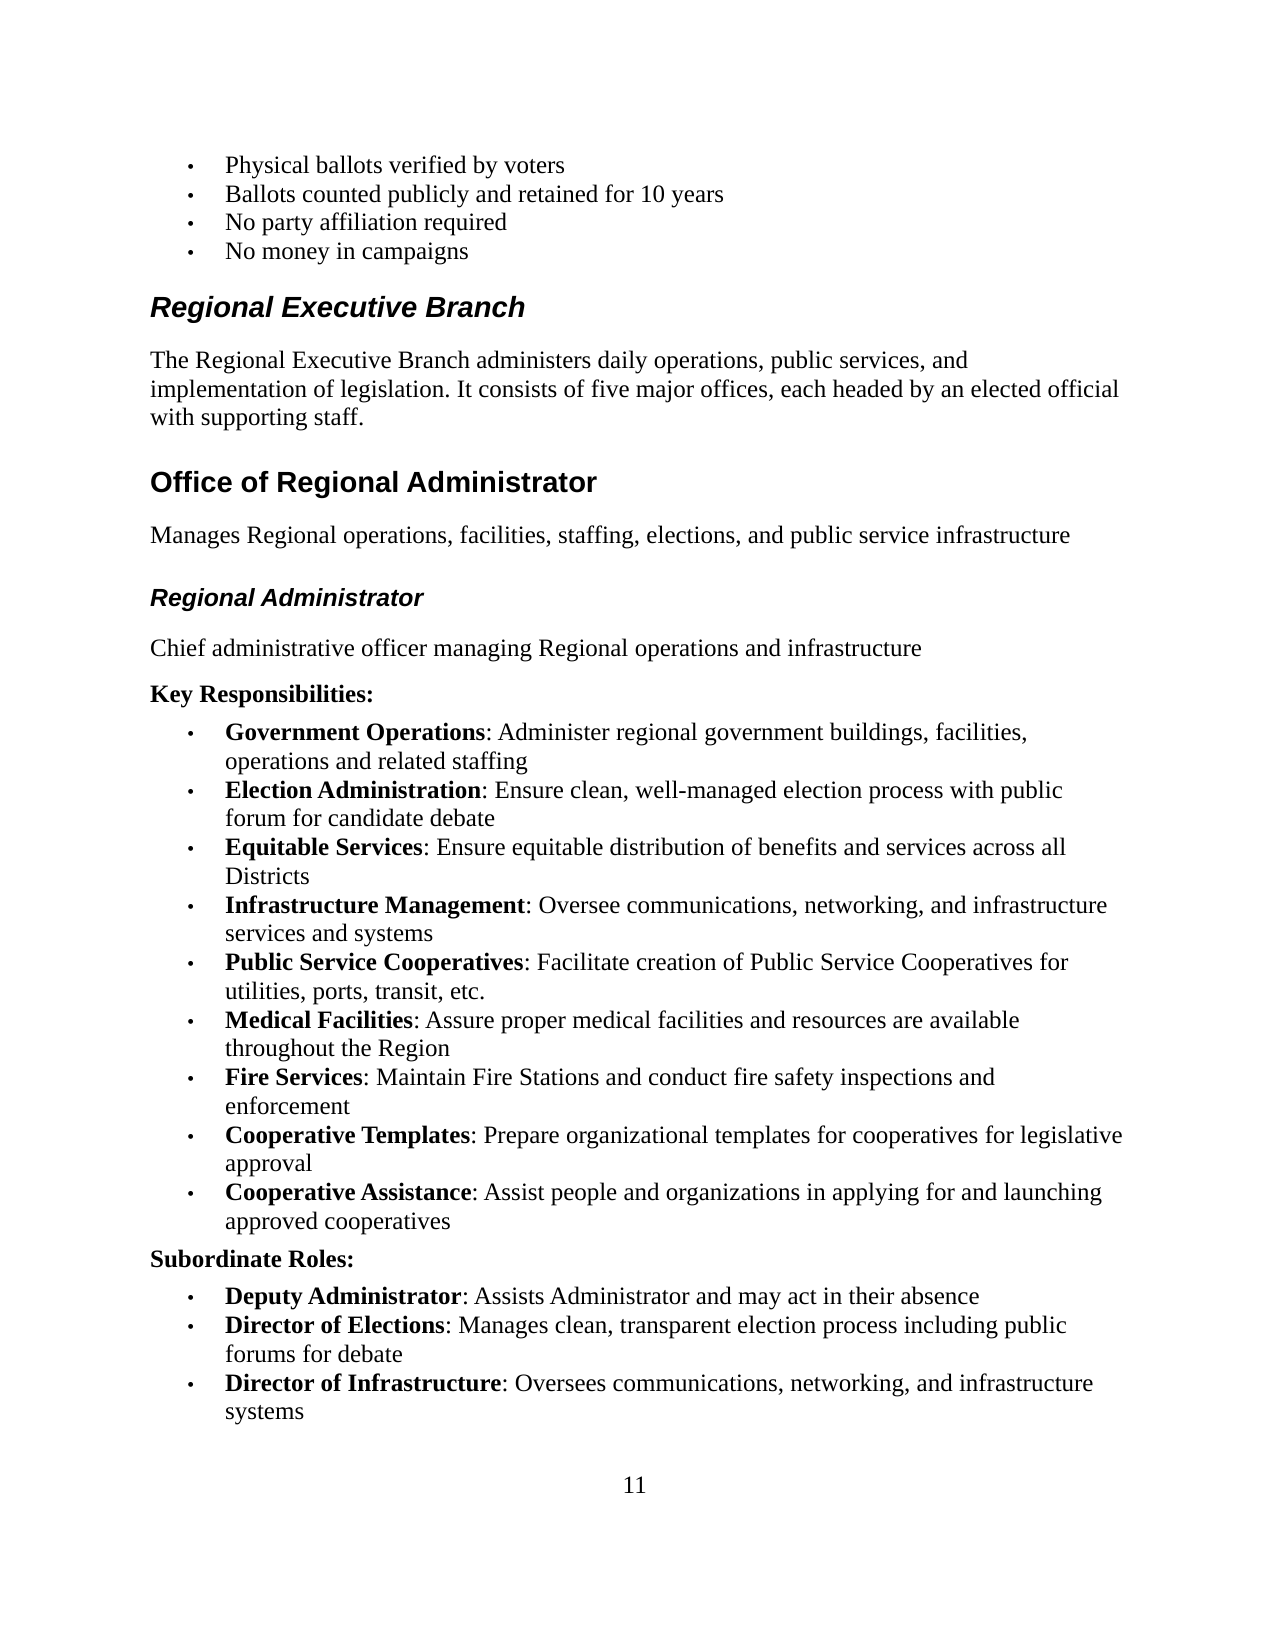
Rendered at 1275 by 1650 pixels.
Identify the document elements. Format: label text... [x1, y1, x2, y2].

list No party affiliation required [187, 207, 1125, 236]
text Chief administrative officer managing Regional operations and infrastructure [150, 633, 1125, 662]
list Fire Services: Maintain Fire Stations and conduct fire safety inspections and enforcement [187, 1062, 1125, 1120]
subtitle Office of Regional Administrator [150, 465, 1125, 499]
list Public Service Cooperatives: Facilitate creation of Public Service Cooperatives for utilities, ports, transit, etc. [187, 947, 1125, 1005]
list Deputy Administrator: Assists Administrator and may act in their absence [187, 1281, 1125, 1310]
list Cooperative Assistance: Assist people and organizations in applying for and launching approved cooperatives [187, 1177, 1125, 1235]
text Subordinate Roles: [150, 1244, 1125, 1272]
text Manages Regional operations, facilities, staffing, elections, and public service infrastructure [150, 520, 1125, 549]
list Election Administration: Ensure clean, well-managed election process with public forum for candidate debate [187, 775, 1125, 832]
list Physical ballots verified by voters [187, 150, 1125, 179]
list Medical Facilities: Assure proper medical facilities and resources are available throughout the Region [187, 1005, 1125, 1062]
text Key Responsibilities: [150, 679, 1125, 708]
text The Regional Executive Branch administers daily operations, public services, and implementation of legislation. It consists of five major offices, each headed by an elected official with supporting staff. [150, 345, 1125, 431]
list Cooperative Templates: Prepare organizational templates for cooperatives for legislative approval [187, 1120, 1125, 1177]
list Ballots counted publicly and retained for 10 years [187, 179, 1125, 207]
list No money in campaigns [187, 236, 1125, 265]
list Infrastructure Management: Oversee communications, networking, and infrastructure services and systems [187, 890, 1125, 947]
subtitle Regional Administrator [150, 583, 1125, 611]
list Equitable Services: Ensure equitable distribution of benefits and services across all Districts [187, 832, 1125, 890]
list Government Operations: Administer regional government buildings, facilities, operations and related staffing [187, 717, 1125, 775]
list Director of Elections: Manages clean, transparent election process including public forums for debate [187, 1310, 1125, 1368]
list Director of Infrastructure: Oversees communications, networking, and infrastructure systems [187, 1368, 1125, 1425]
subtitle Regional Executive Branch [150, 290, 1125, 323]
